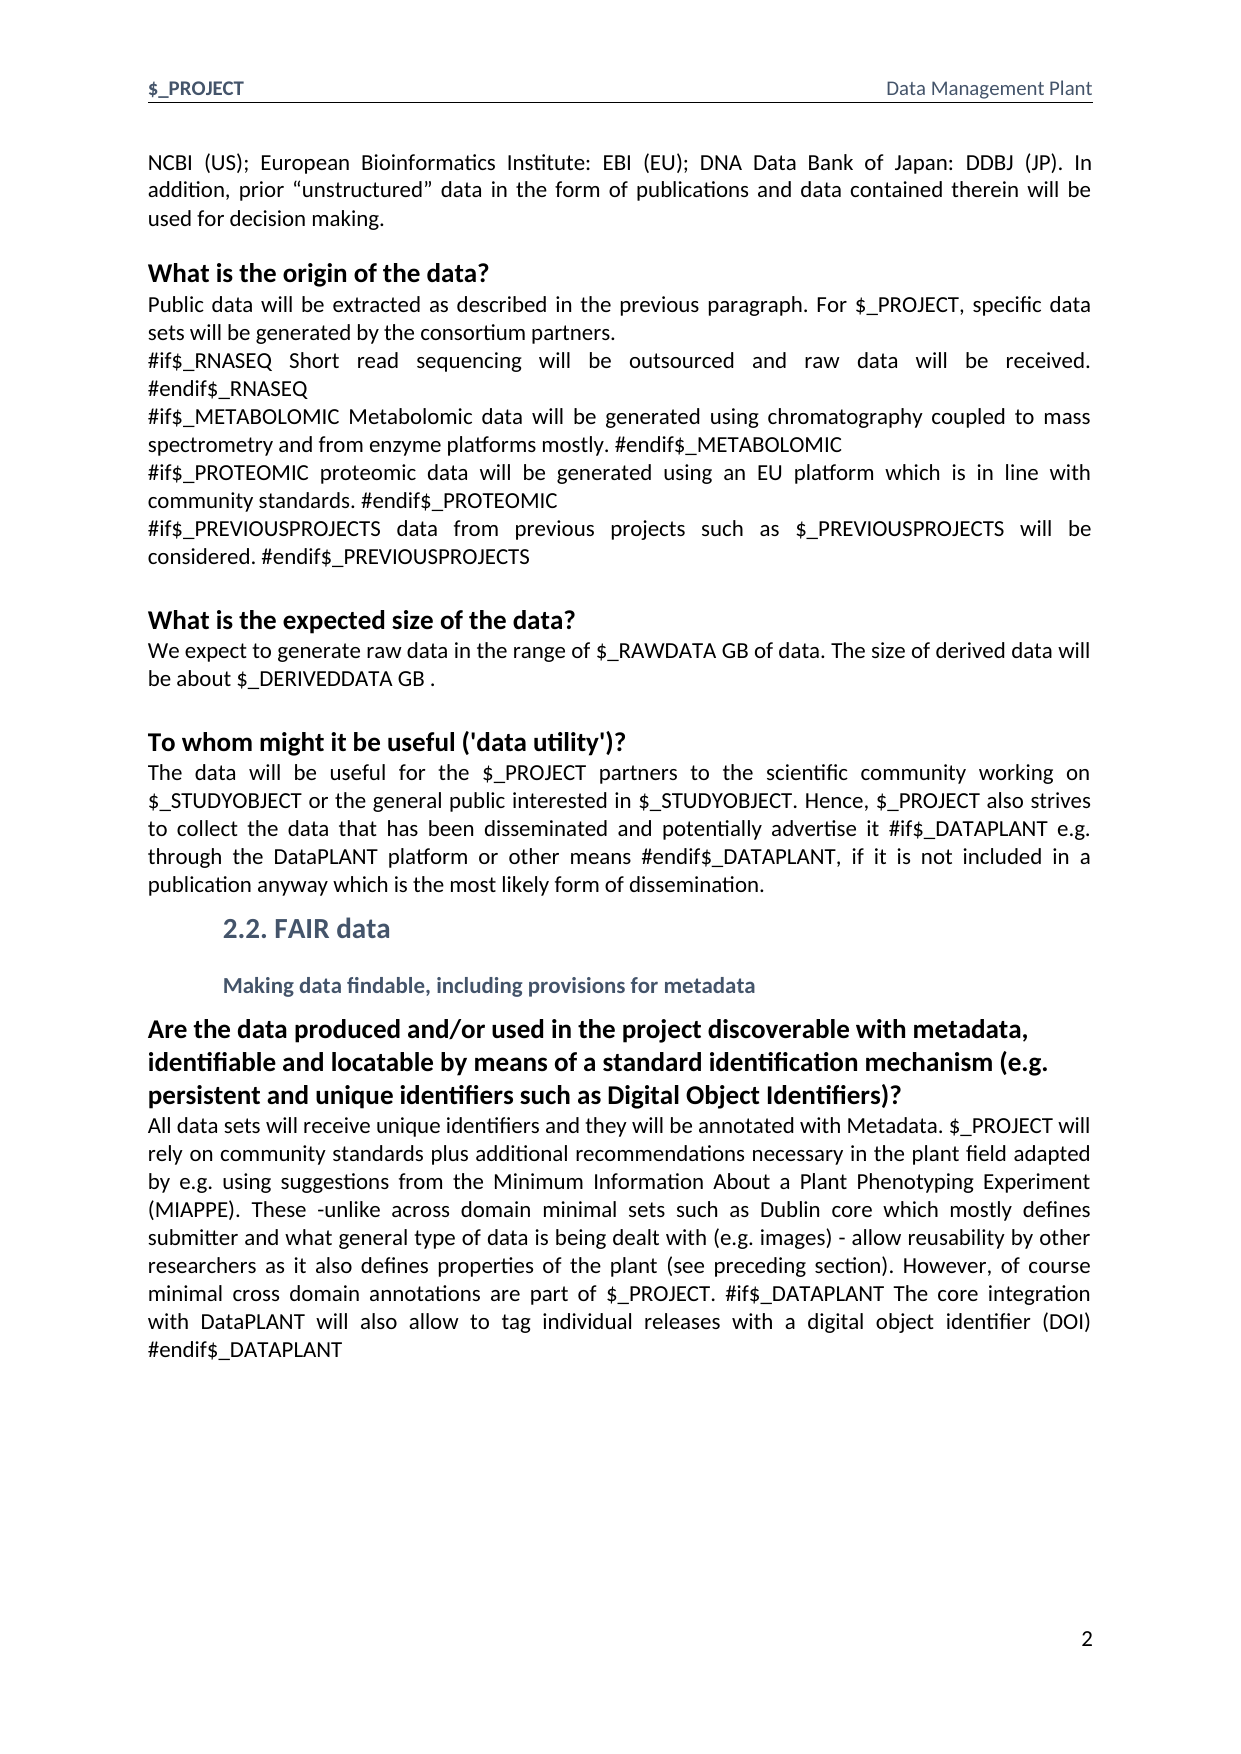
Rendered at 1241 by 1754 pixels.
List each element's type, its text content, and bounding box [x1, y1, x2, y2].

subtitle 2.2. FAIR data [148, 911, 1093, 946]
text What is the expected size of the data? [148, 603, 1093, 636]
text NCBI (US); European Bioinformatics Institute: EBI (EU); DNA Data Bank of Japan: DDBJ (JP). In addition, prior “unstructured” data in the form of publications and data contained therein will be used for decision making. [148, 148, 1093, 232]
text We expect to generate raw data in the range of $_RAWDATA GB of data. The size of derived data will be about $_DERIVEDDATA GB . [148, 636, 1093, 692]
text #if$_PROTEOMIC proteomic data will be generated using an EU platform which is in line with community standards. #endif$_PROTEOMIC [148, 458, 1093, 514]
text #if$_PREVIOUSPROJECTS data from previous projects such as $_PREVIOUSPROJECTS will be considered. #endif$_PREVIOUSPROJECTS [148, 514, 1093, 570]
text All data sets will receive unique identifiers and they will be annotated with Metadata. $_PROJECT will rely on community standards plus additional recommendations necessary in the plant field adapted by e.g. using suggestions from the Minimum Information About a Plant Phenotyping Experiment (MIAPPE). These -unlike across domain minimal sets such as Dublin core which mostly defines submitter and what general type of data is being dealt with (e.g. images) - allow reusability by other researchers as it also defines properties of the plant (see preceding section). However, of course minimal cross domain annotations are part of $_PROJECT. #if$_DATAPLANT The core integration with DataPLANT will also allow to tag individual releases with a digital object identifier (DOI) #endif$_DATAPLANT [148, 1111, 1093, 1363]
text #if$_RNASEQ Short read sequencing will be outsourced and raw data will be received. #endif$_RNASEQ [148, 346, 1093, 402]
text Public data will be extracted as described in the previous paragraph. For $_PROJECT, specific data sets will be generated by the consortium partners. [148, 290, 1093, 346]
text Are the data produced and/or used in the project discoverable with metadata, identifiable and locatable by means of a standard identification mechanism (e.g. persistent and unique identifiers such as Digital Object Identifiers)? [148, 1012, 1093, 1111]
text #if$_METABOLOMIC Metabolomic data will be generated using chromatography coupled to mass spectrometry and from enzyme platforms mostly. #endif$_METABOLOMIC [148, 402, 1093, 458]
text The data will be useful for the $_PROJECT partners to the scientific community working on $_STUDYOBJECT or the general public interested in $_STUDYOBJECT. Hence, $_PROJECT also strives to collect the data that has been disseminated and potentially advertise it #if$_DATAPLANT e.g. through the DataPLANT platform or other means #endif$_DATAPLANT, if it is not included in a publication anyway which is the most likely form of dissemination. [148, 758, 1093, 898]
text To whom might it be useful ('data utility')? [148, 725, 1093, 758]
text What is the origin of the data? [148, 257, 1093, 290]
subtitle Making data findable, including provisions for metadata [148, 971, 1093, 999]
